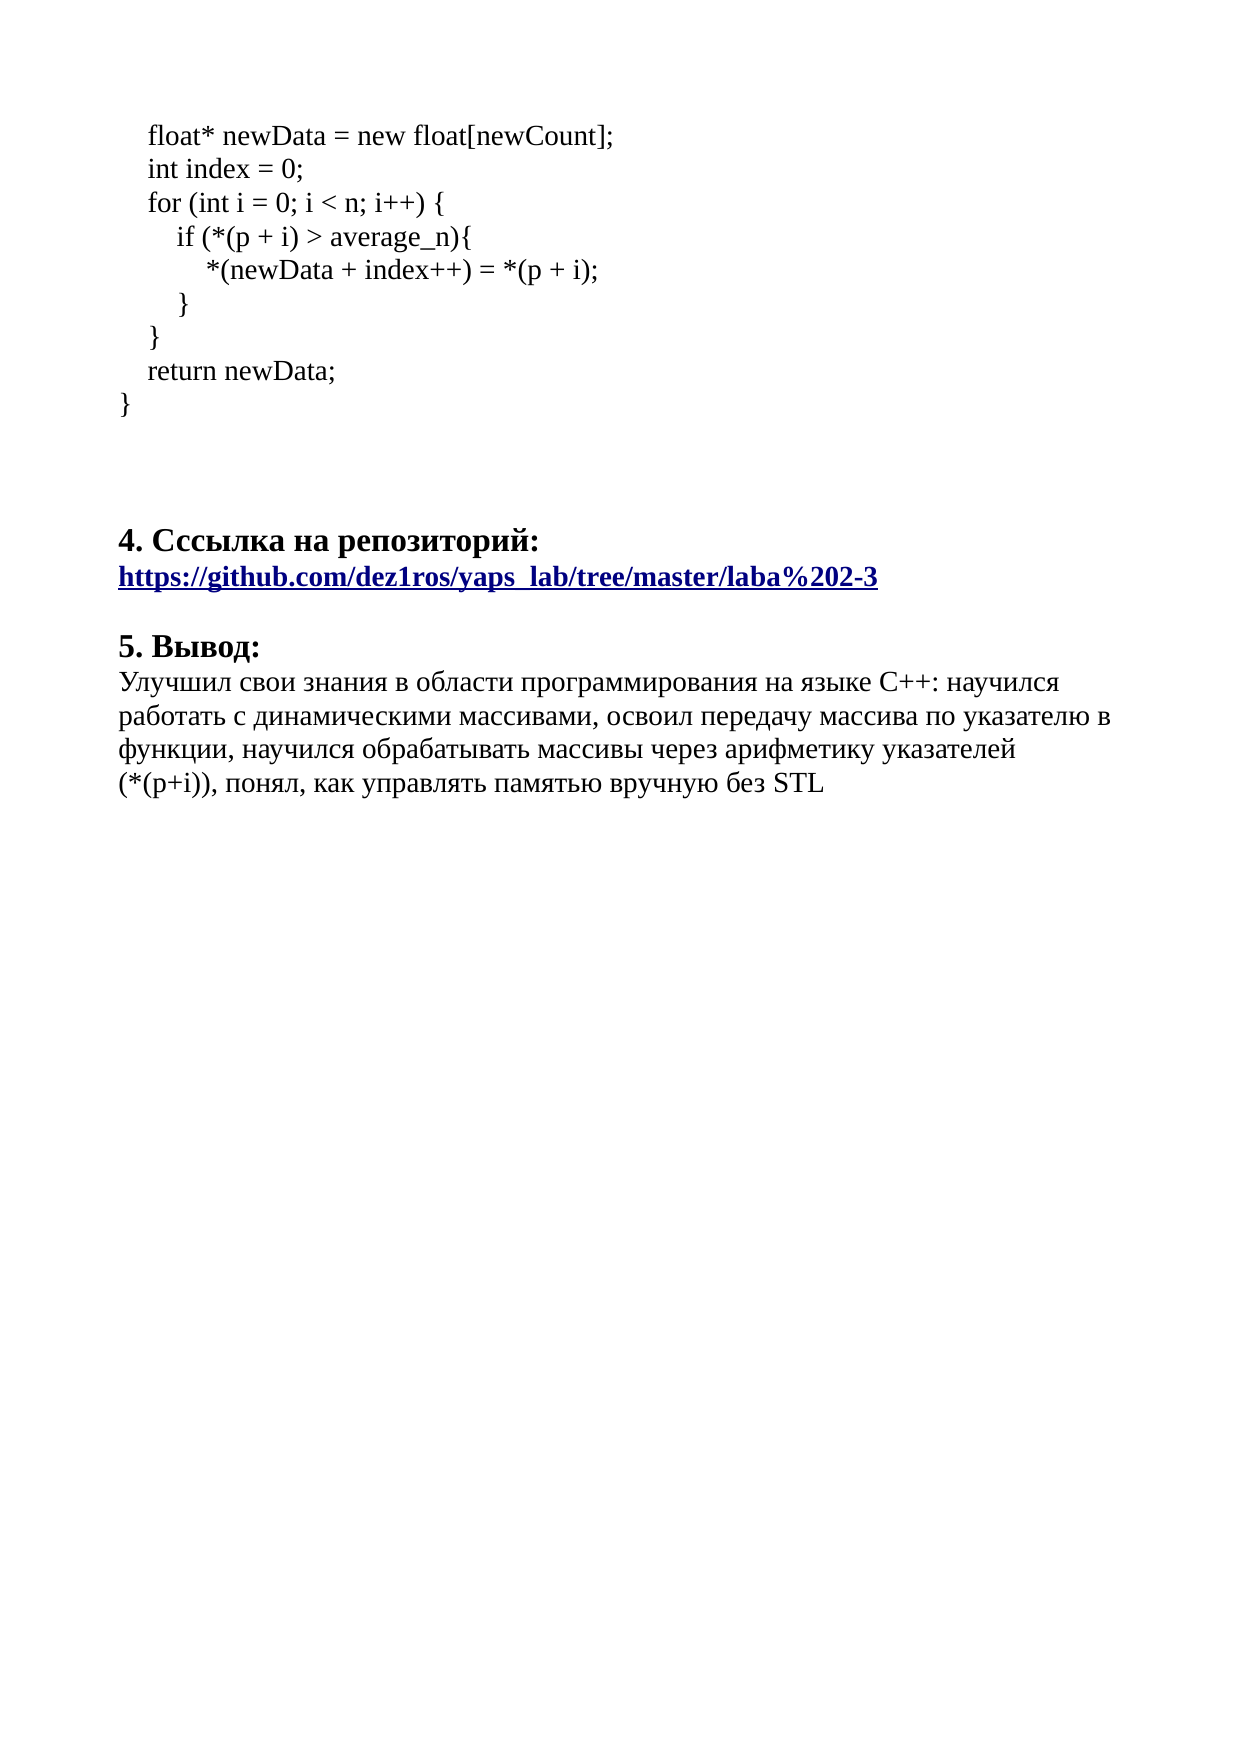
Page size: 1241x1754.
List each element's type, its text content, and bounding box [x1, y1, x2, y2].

text } [118, 386, 1122, 420]
text return newData; [118, 353, 1122, 386]
text int index = 0; [118, 152, 1122, 185]
text float* newData = new float[newCount]; [118, 118, 1122, 152]
text *(newData + index++) = *(p + i); [118, 252, 1122, 286]
text 4. Cссылка на репозиторий: https://github.com/dez1ros/yaps_lab/tree/master/laba%202-3 [118, 521, 1122, 592]
text if (*(p + i) > average_n){ [118, 219, 1122, 252]
text for (int i = 0; i < n; i++) { [118, 185, 1122, 219]
text 5. Вывод: [118, 626, 1122, 664]
text } [118, 319, 1122, 353]
text } [118, 286, 1122, 319]
text Улучшил свои знания в области программирования на языке С++: научился работать с динамическими массивами, освоил передачу массива по указателю в функции, научился обрабатывать массивы через арифметику указателей (*(p+i)), понял, как управлять памятью вручную без STL [118, 664, 1122, 798]
